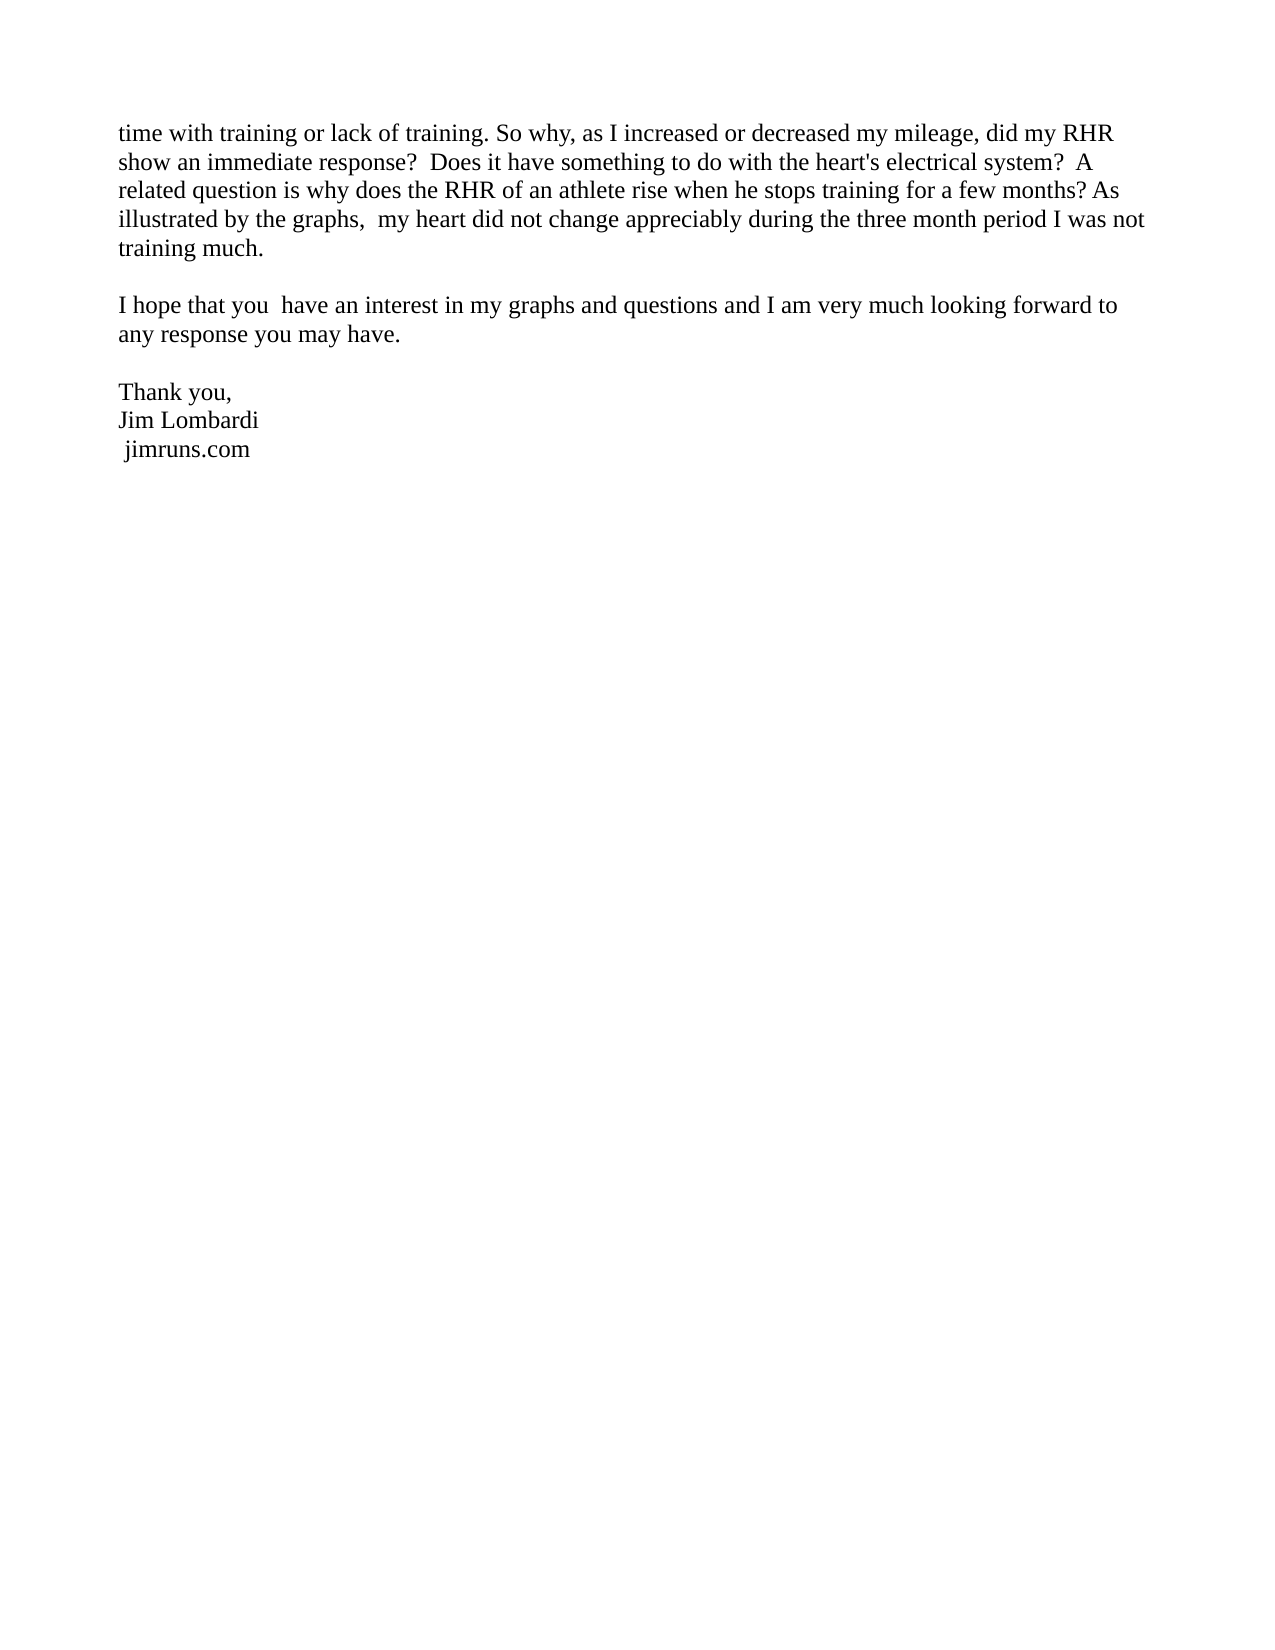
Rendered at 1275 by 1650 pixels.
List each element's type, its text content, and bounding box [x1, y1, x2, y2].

text jimruns.com [118, 434, 1157, 463]
text Thank you, [118, 377, 1157, 406]
text Jim Lombardi [118, 406, 1157, 434]
text time with training or lack of training. So why, as I increased or decreased my mileage, did my RHR show an immediate response? Does it have something to do with the heart's electrical system? A related question is why does the RHR of an athlete rise when he stops training for a few months? As illustrated by the graphs, my heart did not change appreciably during the three month period I was not training much. [118, 118, 1157, 262]
text I hope that you have an interest in my graphs and questions and I am very much looking forward to any response you may have. [118, 291, 1157, 348]
